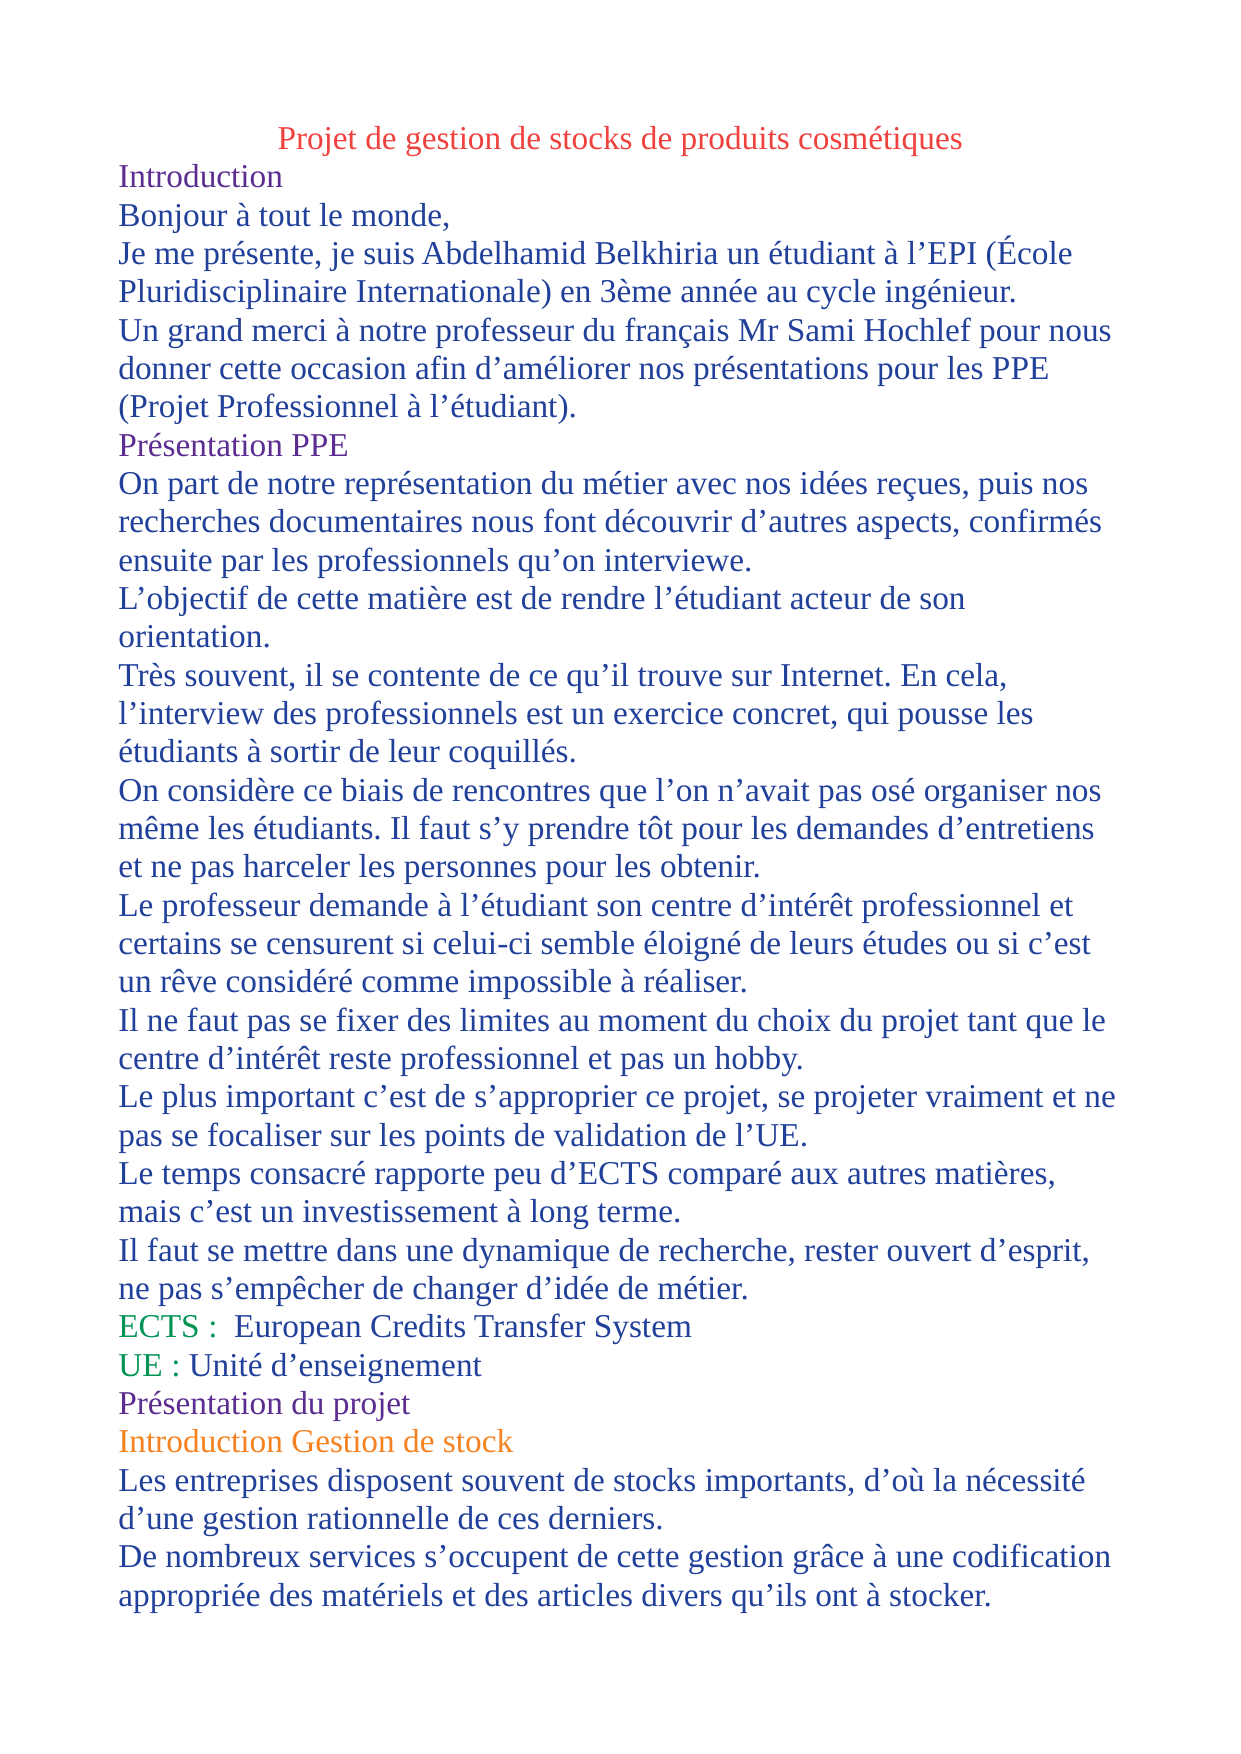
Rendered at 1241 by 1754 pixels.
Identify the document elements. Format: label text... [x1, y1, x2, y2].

text Je me présente, je suis Abdelhamid Belkhiria un étudiant à l’EPI (École Pluridisciplinaire Internationale) en 3ème année au cycle ingénieur. [118, 233, 1122, 310]
text Le professeur demande à l’étudiant son centre d’intérêt professionnel et certains se censurent si celui-ci semble éloigné de leurs études ou si c’est un rêve considéré comme impossible à réaliser. [118, 885, 1122, 1000]
text Un grand merci à notre professeur du français Mr Sami Hochlef pour nous donner cette occasion afin d’améliorer nos présentations pour les PPE (Projet Professionnel à l’étudiant). [118, 310, 1122, 425]
text L’objectif de cette matière est de rendre l’étudiant acteur de son orientation. [118, 578, 1122, 655]
text Introduction [118, 156, 1122, 195]
text Bonjour à tout le monde, [118, 195, 1122, 233]
text Très souvent, il se contente de ce qu’il trouve sur Internet. En cela, l’interview des professionnels est un exercice concret, qui pousse les étudiants à sortir de leur coquillés. [118, 655, 1122, 770]
text On part de notre représentation du métier avec nos idées reçues, puis nos recherches documentaires nous font découvrir d’autres aspects, confirmés ensuite par les professionnels qu’on interviewe. [118, 463, 1122, 578]
text Présentation PPE [118, 425, 1122, 463]
text Introduction Gestion de stock [118, 1421, 1122, 1460]
text Présentation du projet [118, 1383, 1122, 1421]
text Les entreprises disposent souvent de stocks importants, d’où la nécessité d’une gestion rationnelle de ces derniers. [118, 1460, 1122, 1536]
text Il ne faut pas se fixer des limites au moment du choix du projet tant que le centre d’intérêt reste professionnel et pas un hobby. [118, 1000, 1122, 1076]
text Le temps consacré rapporte peu d’ECTS comparé aux autres matières, mais c’est un investissement à long terme. [118, 1153, 1122, 1230]
text Il faut se mettre dans une dynamique de recherche, rester ouvert d’esprit, ne pas s’empêcher de changer d’idée de métier. [118, 1230, 1122, 1306]
text UE : Unité d’enseignement [118, 1345, 1122, 1383]
text Le plus important c’est de s’approprier ce projet, se projeter vraiment et ne pas se focaliser sur les points de validation de l’UE. [118, 1076, 1122, 1153]
text ECTS : European Credits Transfer System [118, 1306, 1122, 1345]
text De nombreux services s’occupent de cette gestion grâce à une codification appropriée des matériels et des articles divers qu’ils ont à stocker. [118, 1536, 1122, 1613]
text On considère ce biais de rencontres que l’on n’avait pas osé organiser nos même les étudiants. Il faut s’y prendre tôt pour les demandes d’entretiens et ne pas harceler les personnes pour les obtenir. [118, 770, 1122, 885]
text Projet de gestion de stocks de produits cosmétiques [118, 118, 1122, 156]
